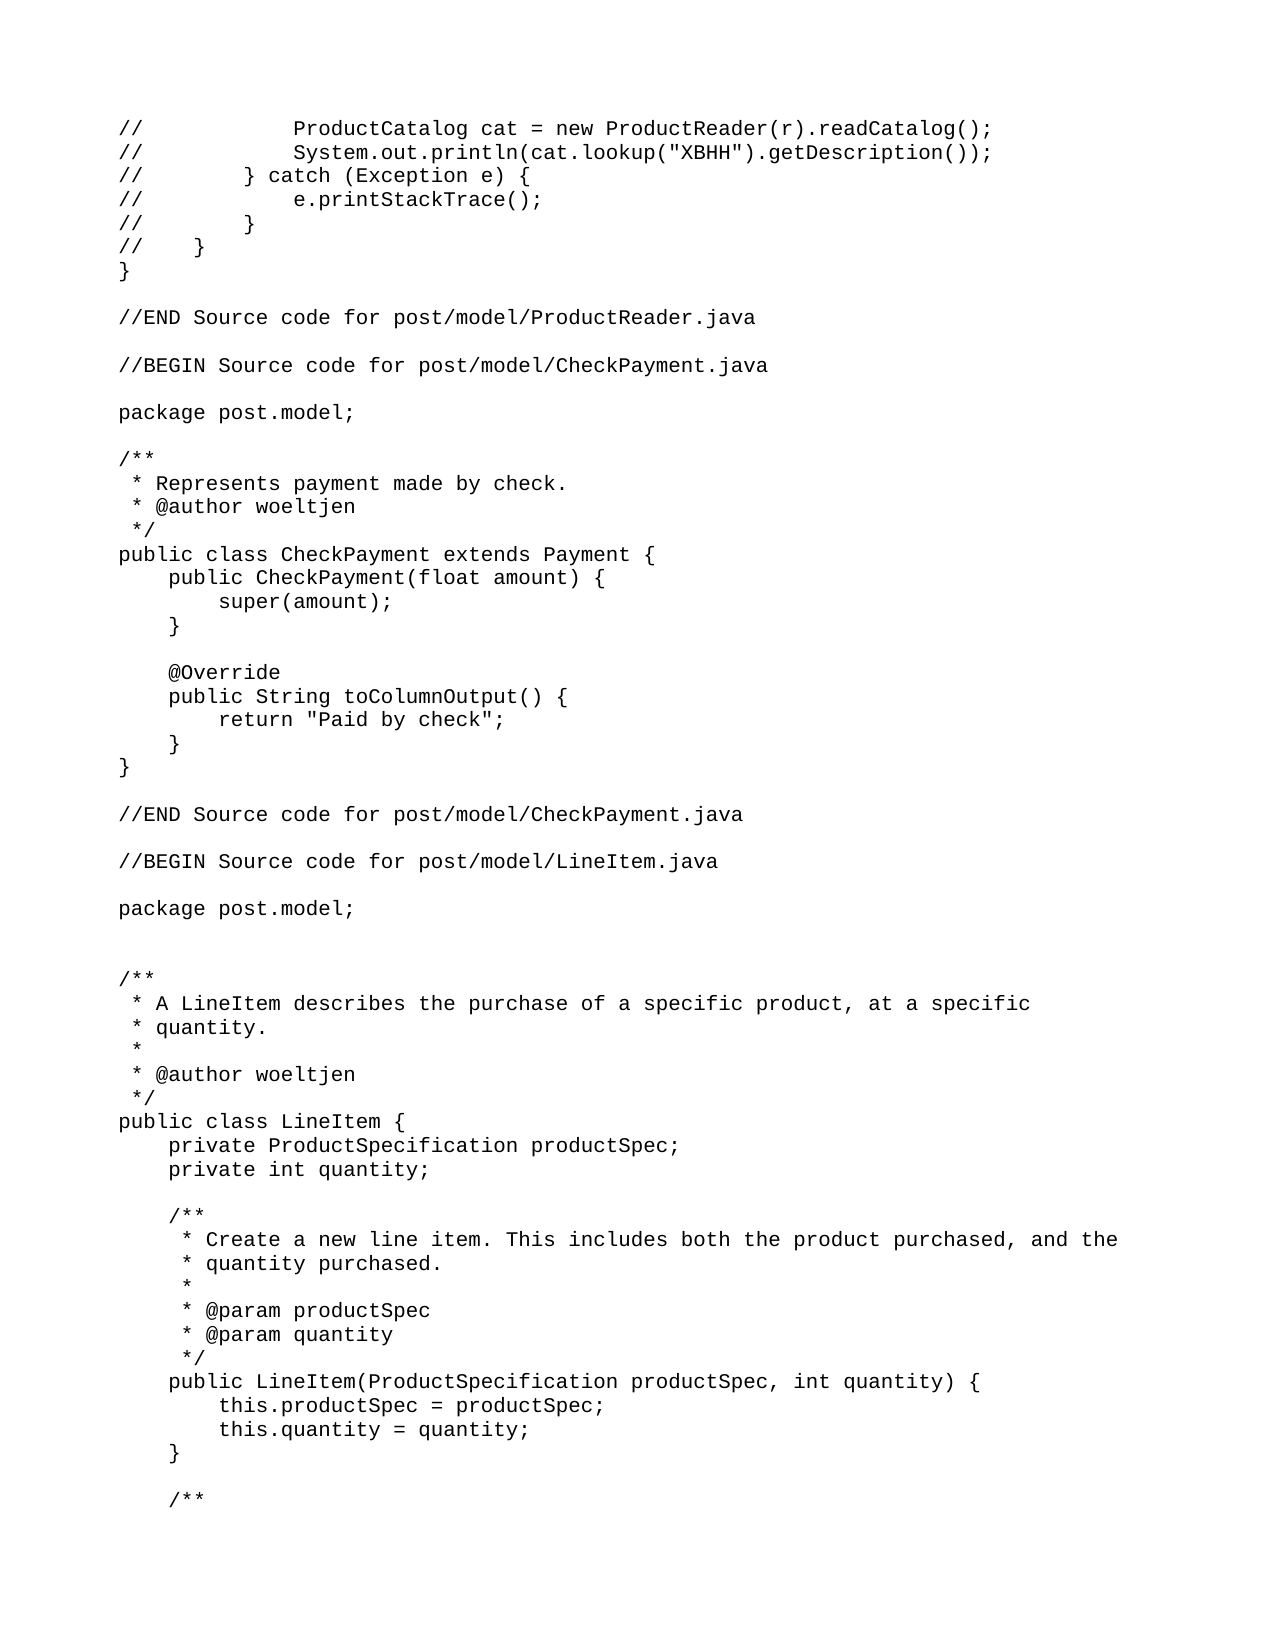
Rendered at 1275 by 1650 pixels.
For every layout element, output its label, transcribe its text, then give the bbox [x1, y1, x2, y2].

text //END Source code for post/model/ProductReader.java [118, 307, 1157, 331]
text * @author woeltjen [118, 496, 1157, 520]
text } [118, 615, 1157, 638]
text // e.printStackTrace(); [118, 189, 1157, 213]
text } [118, 733, 1157, 757]
text //END Source code for post/model/CheckPayment.java [118, 804, 1157, 827]
text */ [118, 1348, 1157, 1371]
text /** [118, 1206, 1157, 1229]
text return "Paid by check"; [118, 709, 1157, 733]
text * @author woeltjen [118, 1064, 1157, 1088]
text // } [118, 213, 1157, 236]
text // } catch (Exception e) { [118, 165, 1157, 189]
text * A LineItem describes the purchase of a specific product, at a specific [118, 993, 1157, 1017]
text /** [118, 449, 1157, 473]
text * [118, 1277, 1157, 1300]
text // } [118, 236, 1157, 260]
text // System.out.println(cat.lookup("XBHH").getDescription()); [118, 142, 1157, 165]
text private int quantity; [118, 1158, 1157, 1182]
text public CheckPayment(float amount) { [118, 567, 1157, 591]
text public String toColumnOutput() { [118, 686, 1157, 709]
text /** [118, 1489, 1157, 1513]
text public class LineItem { [118, 1111, 1157, 1135]
text @Override [118, 662, 1157, 686]
text public LineItem(ProductSpecification productSpec, int quantity) { [118, 1371, 1157, 1395]
text */ [118, 520, 1157, 544]
text //BEGIN Source code for post/model/LineItem.java [118, 851, 1157, 875]
text private ProductSpecification productSpec; [118, 1135, 1157, 1158]
text //BEGIN Source code for post/model/CheckPayment.java [118, 354, 1157, 378]
text * Represents payment made by check. [118, 473, 1157, 496]
text * [118, 1040, 1157, 1064]
text this.productSpec = productSpec; [118, 1395, 1157, 1419]
text */ [118, 1088, 1157, 1111]
text this.quantity = quantity; [118, 1419, 1157, 1442]
text /** [118, 969, 1157, 993]
text * quantity purchased. [118, 1253, 1157, 1277]
text public class CheckPayment extends Payment { [118, 544, 1157, 567]
text * @param productSpec [118, 1300, 1157, 1324]
text * quantity. [118, 1017, 1157, 1040]
text package post.model; [118, 898, 1157, 922]
text package post.model; [118, 402, 1157, 426]
text super(amount); [118, 591, 1157, 615]
text } [118, 1442, 1157, 1466]
text } [118, 757, 1157, 780]
text * Create a new line item. This includes both the product purchased, and the [118, 1229, 1157, 1253]
text } [118, 260, 1157, 284]
text * @param quantity [118, 1324, 1157, 1348]
text // ProductCatalog cat = new ProductReader(r).readCatalog(); [118, 118, 1157, 142]
